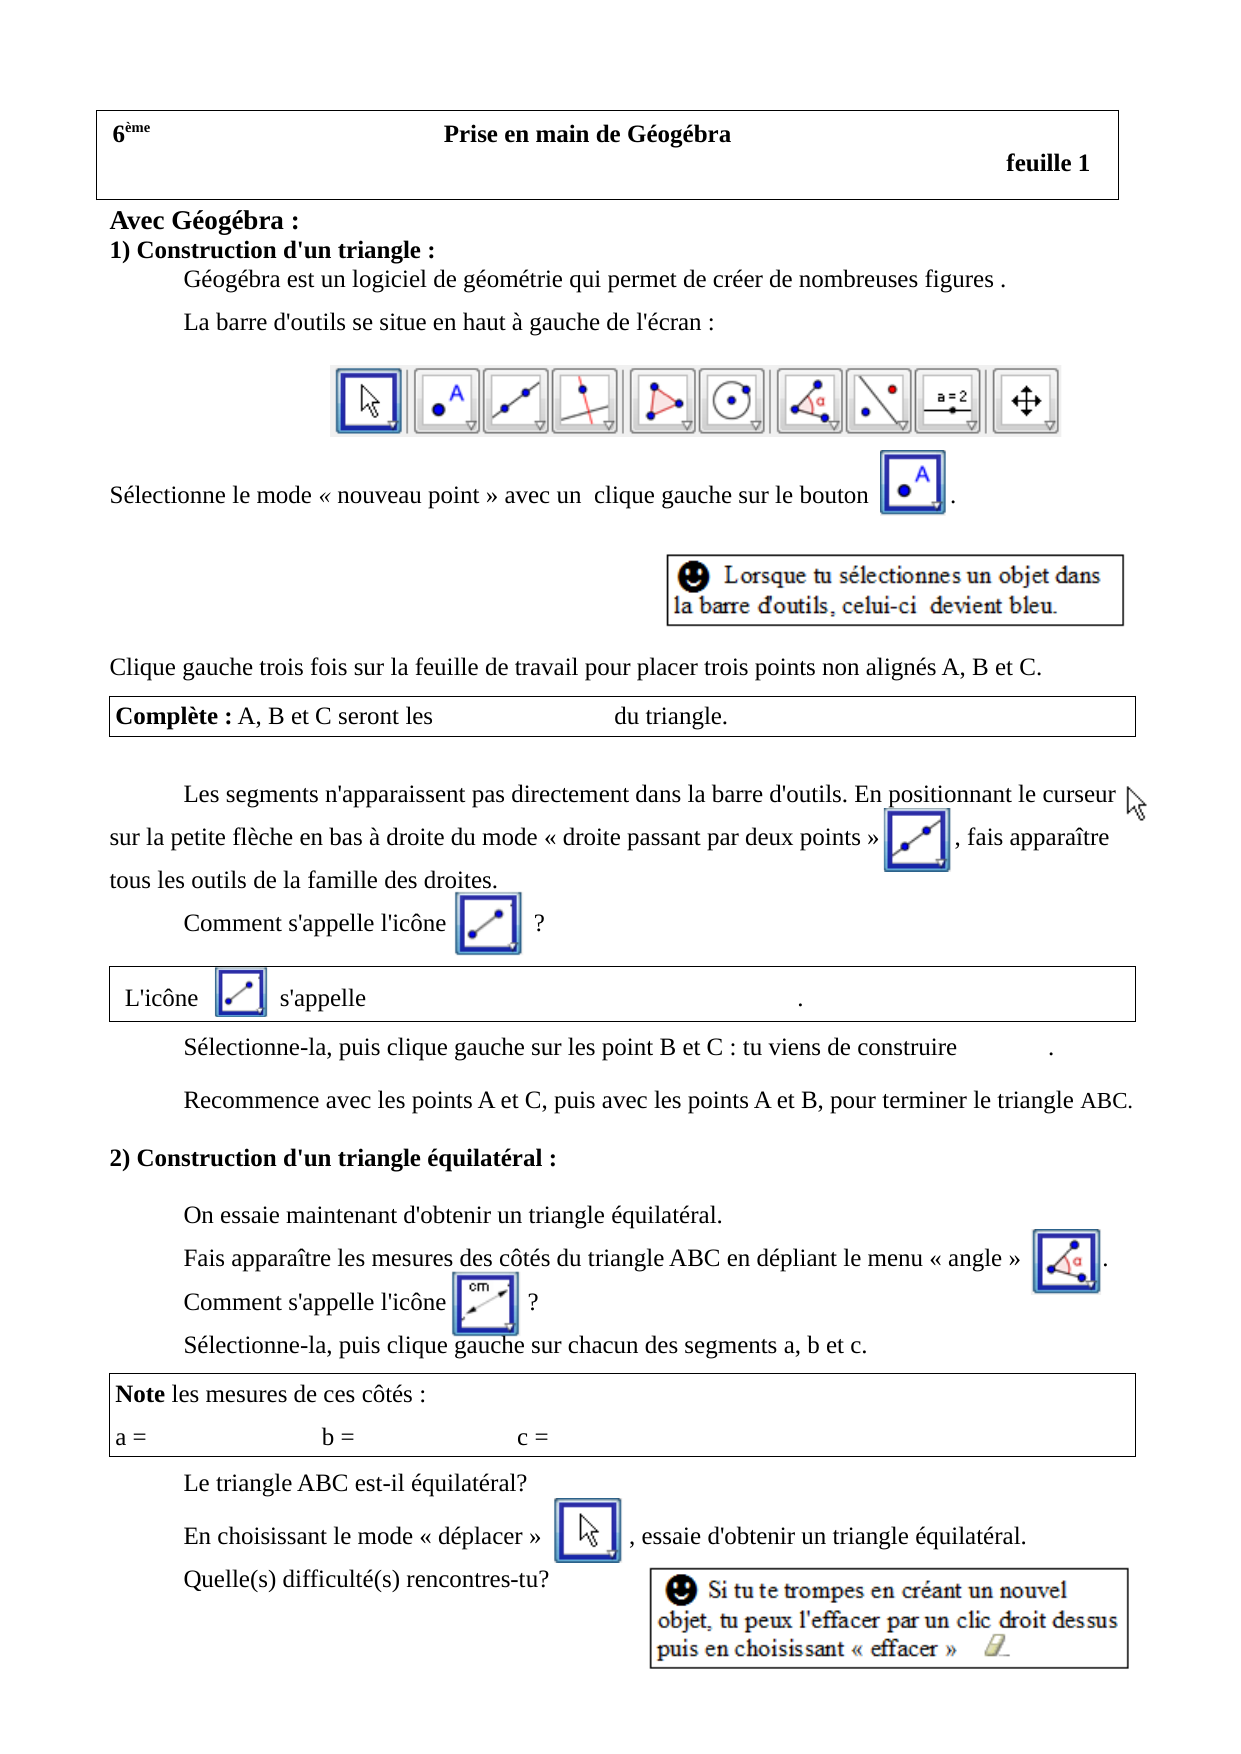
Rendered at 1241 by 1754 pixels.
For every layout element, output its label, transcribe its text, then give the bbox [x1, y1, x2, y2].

text Les segments n'apparaissent pas directement dans la barre d'outils. En positionnant le curseur sur la petite flèche en bas à droite du mode « droite passant par deux points » , fais apparaître tous les outils de la famille des droites. [109, 779, 1135, 894]
text La barre d'outils se situe en haut à gauche de l'écran : [109, 307, 1135, 336]
text 2) Construction d'un triangle équilatéral : [109, 1143, 1135, 1172]
text , essaie d'obtenir un triangle équilatéral. [623, 1521, 1135, 1550]
text Comment s'appelle l'icône ? [109, 908, 435, 937]
text 1) Construction d'un triangle : [109, 236, 1135, 264]
picture [443, 1262, 527, 1341]
picture [883, 808, 952, 872]
text Comment s'appelle l'icône ? [109, 1287, 443, 1315]
text Fais apparaître les mesures des côtés du triangle ABC en dépliant le menu « angle » [109, 1243, 1030, 1272]
text Le triangle ABC est-il équilatéral? [109, 1457, 1135, 1499]
text En choisissant le mode « déplacer » [109, 1521, 553, 1550]
picture [435, 883, 528, 963]
text feuille 1 [112, 148, 1103, 176]
picture [214, 967, 269, 1017]
picture [553, 1498, 623, 1563]
text Sélectionne le mode « nouveau point » avec un clique gauche sur le bouton [109, 480, 880, 509]
text Recommence avec les points A et C, puis avec les points A et B, pour terminer le triangle ABC. [109, 1085, 1135, 1114]
text Clique gauche trois fois sur la feuille de travail pour placer trois points non alignés A, B et C. [109, 652, 1135, 681]
table_header Complète : A, B et C seront les du triangle. [110, 697, 1135, 736]
picture [653, 550, 1132, 631]
text Sélectionne-la, puis clique gauche sur les point B et C : tu viens de construire . [109, 1022, 1135, 1064]
picture [633, 1562, 1143, 1680]
picture [330, 365, 1062, 437]
table_header Note les mesures de ces côtés : a = b = c = [110, 1374, 1135, 1456]
picture [1030, 1229, 1102, 1295]
text On essaie maintenant d'obtenir un triangle équilatéral. [109, 1200, 1135, 1229]
text . [1102, 1243, 1135, 1272]
picture [1116, 785, 1150, 824]
text Sélectionne-la, puis clique gauche sur chacun des segments a, b et c. [109, 1330, 1135, 1358]
text 6ème Prise en main de Géogébra [112, 119, 1103, 148]
picture [880, 450, 946, 516]
text . [946, 480, 1135, 509]
table_header L'icône s'appelle . [110, 967, 1135, 1021]
text Quelle(s) difficulté(s) rencontres-tu? [109, 1564, 633, 1593]
text Comment s'appelle l'icône ? [528, 908, 1135, 937]
text Géogébra est un logiciel de géométrie qui permet de créer de nombreuses figures . [109, 264, 1135, 293]
text Avec Géogébra : [109, 204, 1135, 236]
text Comment s'appelle l'icône ? [527, 1287, 1135, 1315]
